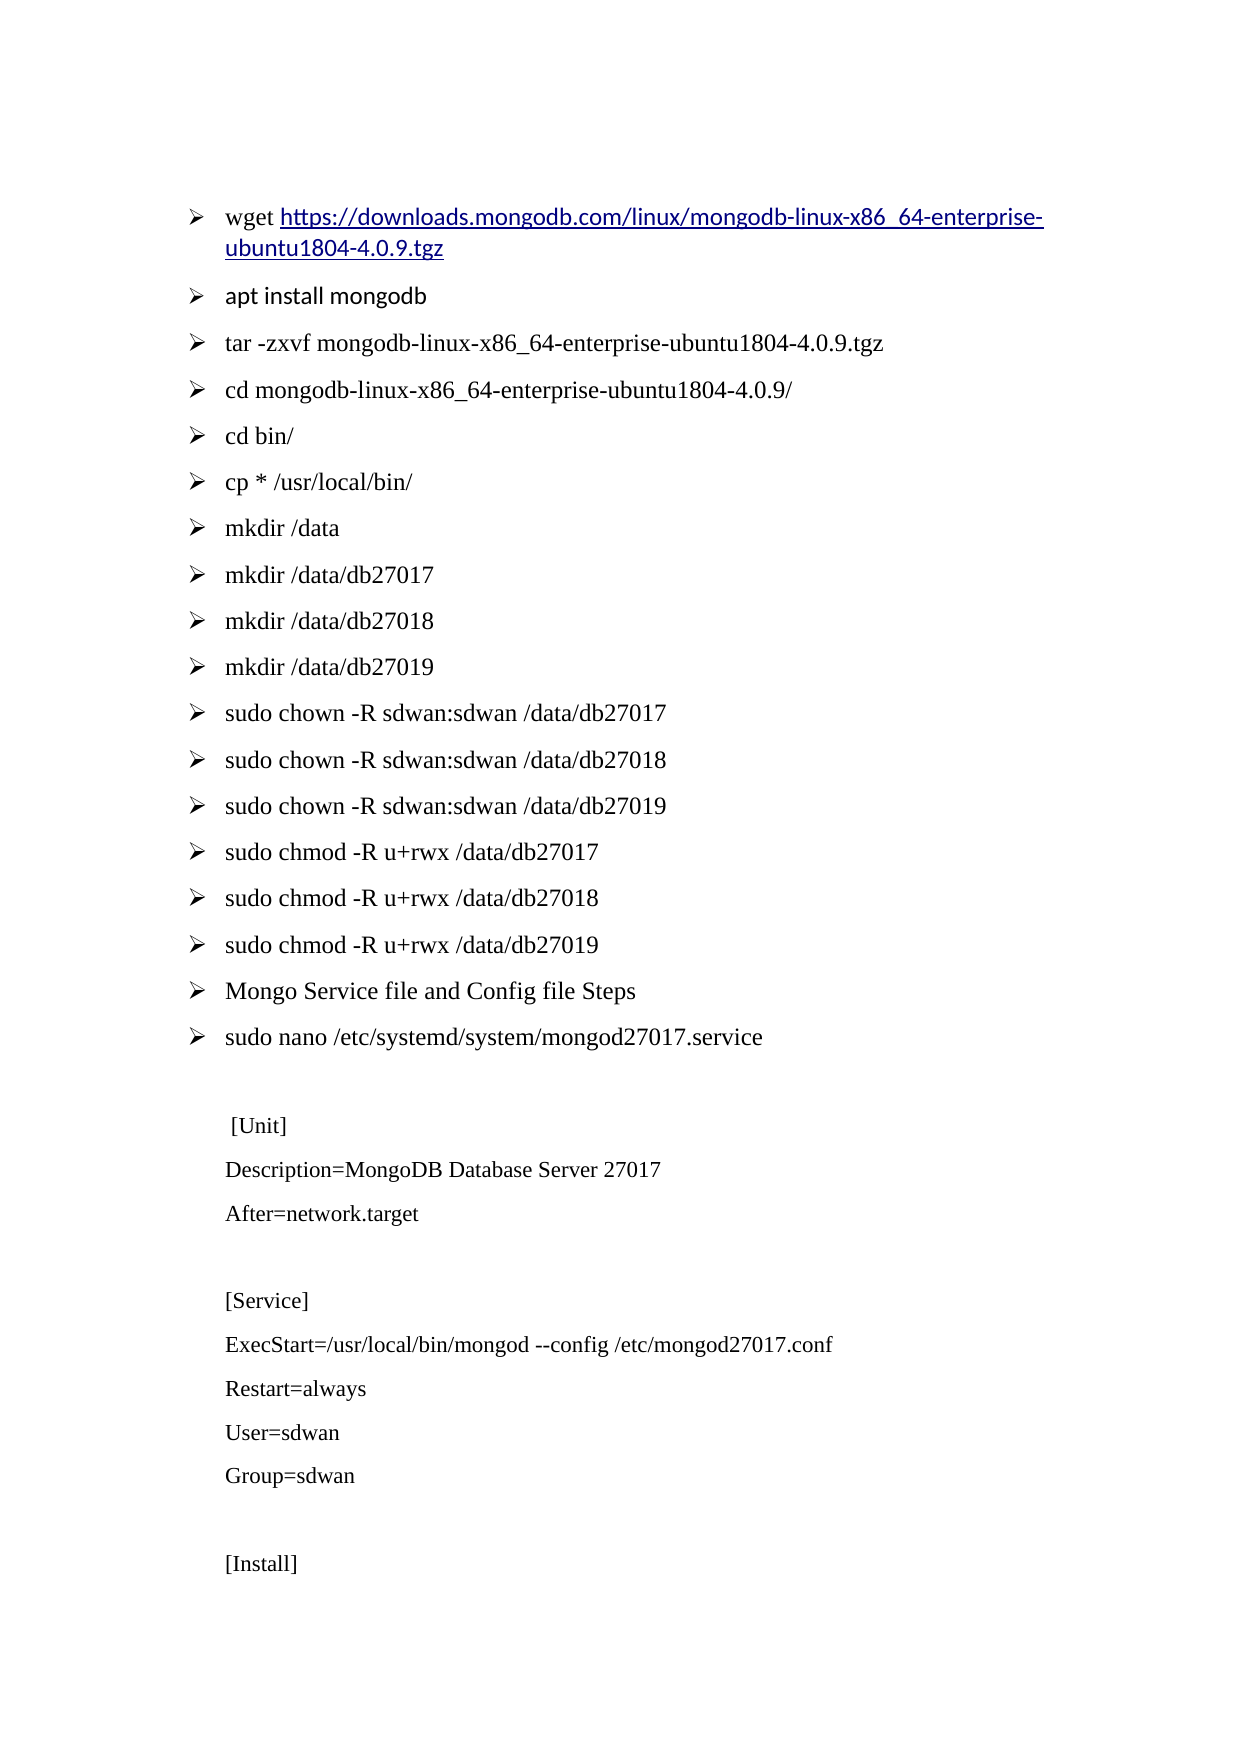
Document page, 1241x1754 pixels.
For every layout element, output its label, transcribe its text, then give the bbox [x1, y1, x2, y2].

list sudo chown -R sdwan:sdwan /data/db27017 [187, 698, 1090, 727]
list [Service] [225, 1287, 1090, 1314]
list Mongo Service file and Config file Steps [187, 976, 1090, 1005]
list apt install mongodb [187, 281, 1090, 311]
list cd mongodb-linux-x86_64-enterprise-ubuntu1804-4.0.9/ [187, 375, 1090, 403]
list After=network.target [225, 1200, 1090, 1226]
list sudo chown -R sdwan:sdwan /data/db27018 [187, 745, 1090, 773]
list User=sdwan [225, 1418, 1090, 1445]
list [Install] [225, 1550, 1090, 1576]
list sudo chmod -R u+rwx /data/db27019 [187, 930, 1090, 958]
list mkdir /data/db27017 [187, 560, 1090, 588]
list ExecStart=/usr/local/bin/mongod --config /etc/mongod27017.conf [225, 1331, 1090, 1357]
list wget https://downloads.mongodb.com/linux/mongodb-linux-x86_64-enterprise-ubuntu1804-4.0.9.tgz [187, 201, 1090, 263]
list sudo chown -R sdwan:sdwan /data/db27019 [187, 791, 1090, 820]
list Restart=always [225, 1375, 1090, 1401]
list [Unit] [225, 1112, 1090, 1139]
list cp * /usr/local/bin/ [187, 467, 1090, 496]
list mkdir /data/db27019 [187, 652, 1090, 681]
list Group=sdwan [225, 1462, 1090, 1489]
list tar -zxvf mongodb-linux-x86_64-enterprise-ubuntu1804-4.0.9.tgz [187, 328, 1090, 357]
list sudo chmod -R u+rwx /data/db27018 [187, 883, 1090, 912]
list sudo nano /etc/systemd/system/mongod27017.service [187, 1022, 1090, 1051]
list mkdir /data/db27018 [187, 606, 1090, 635]
list mkdir /data [187, 513, 1090, 542]
list cd bin/ [187, 421, 1090, 450]
list Description=MongoDB Database Server 27017 [225, 1156, 1090, 1182]
list sudo chmod -R u+rwx /data/db27017 [187, 837, 1090, 866]
